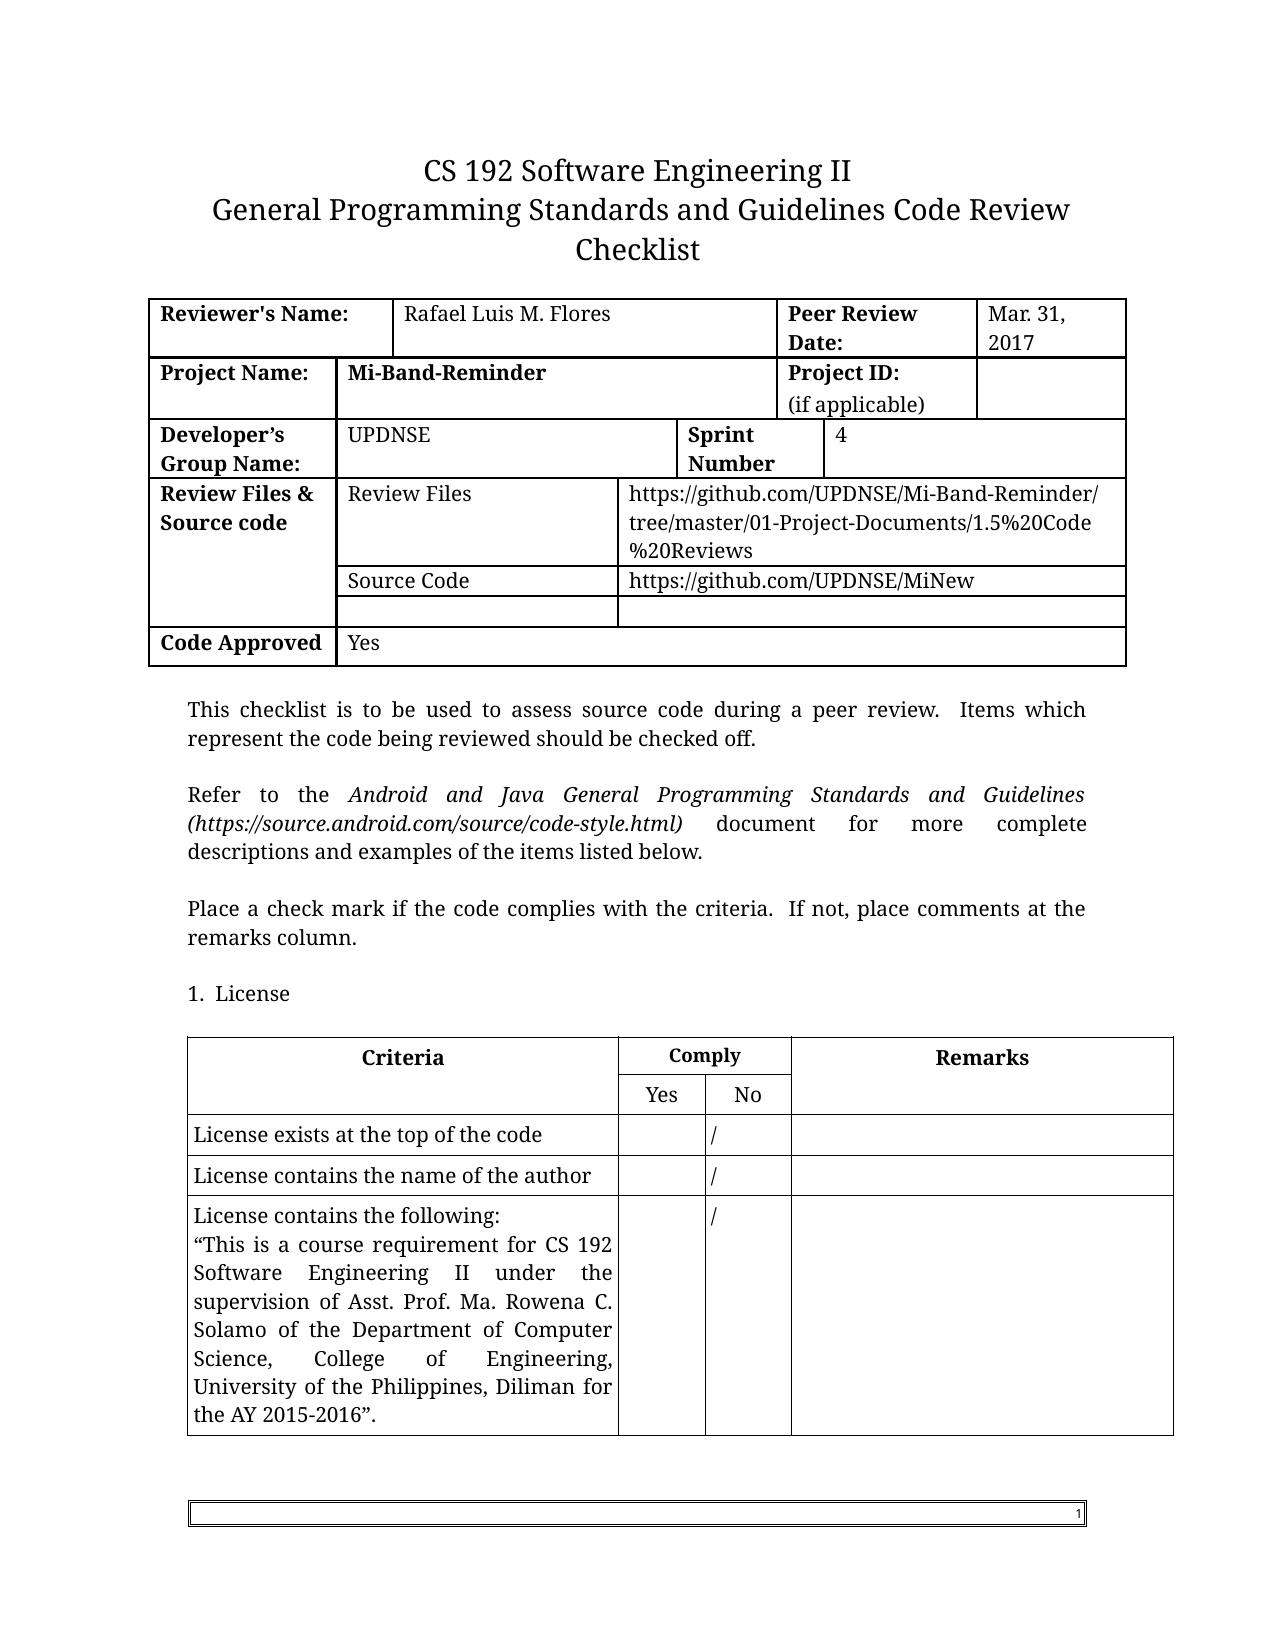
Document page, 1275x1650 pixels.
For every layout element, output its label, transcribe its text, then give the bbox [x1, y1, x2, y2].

text Place a check mark if the code complies with the criteria. If not, place comments at the remarks column. [187, 894, 1087, 951]
table_cell (if applicable) [778, 388, 976, 418]
table_cell License contains the following: “This is a course requirement for CS 192 Software Engineering II under the supervision of Asst. Prof. Ma. Rowena C. Solamo of the Department of Computer Science, College of Engineering, University of the Philippines, Diliman for the AY 2015-2016”. [188, 1196, 618, 1435]
table_cell No [706, 1075, 791, 1114]
table_cell UPDNSE [338, 420, 676, 477]
table_cell Project Name: [150, 359, 335, 418]
table_cell [792, 1115, 1173, 1155]
text This checklist is to be used to assess source code during a peer review. Items which represent the code being reviewed should be checked off. [187, 695, 1087, 752]
table_cell / [706, 1156, 791, 1195]
table_cell [792, 1196, 1173, 1435]
table_header Reviewer's Name: [150, 300, 392, 356]
text Refer to the Android and Java General Programming Standards and Guidelines (https://source.android.com/source/code-style.html) document for more complete descriptions and examples of the items listed below. [187, 781, 1087, 866]
table_cell / [706, 1115, 791, 1155]
table_cell [619, 597, 1125, 626]
table_cell https://github.com/UPDNSE/Mi-Band-Reminder/tree/master/01-Project-Documents/1.5%20Code%20Reviews [619, 479, 1125, 564]
table_cell Yes [619, 1075, 705, 1114]
table_cell [792, 1156, 1173, 1195]
table_cell Developer’s Group Name: [150, 420, 335, 477]
table_header Criteria [188, 1038, 618, 1114]
table_cell Project ID: [778, 359, 976, 388]
text 1. License [187, 979, 1087, 1008]
table_cell License contains the name of the author [188, 1156, 618, 1195]
table_cell [619, 1156, 705, 1195]
table_cell https://github.com/UPDNSE/MiNew [619, 567, 1125, 595]
table_cell Sprint Number [678, 420, 823, 477]
table_header Comply [619, 1038, 791, 1074]
table_header Mar. 31, 2017 [978, 300, 1125, 356]
table_cell Code Approved [150, 628, 335, 665]
table_header Peer Review Date: [778, 300, 976, 356]
table_cell Yes [338, 628, 1125, 665]
table_cell Review Files & Source code [150, 479, 335, 626]
table_cell [619, 1196, 705, 1435]
table_cell Mi-Band-Reminder [338, 359, 776, 418]
table_cell [619, 1115, 705, 1155]
table_cell 4 [825, 420, 1125, 477]
table_header Rafael Luis M. Flores [394, 300, 776, 356]
table_cell License exists at the top of the code [188, 1115, 618, 1155]
table_cell Source Code [338, 567, 617, 595]
text General Programming Standards and Guidelines Code Review Checklist [187, 190, 1087, 269]
table_cell Review Files [338, 479, 617, 564]
table_cell [338, 597, 617, 626]
table_cell / [706, 1196, 791, 1435]
text CS 192 Software Engineering II [187, 150, 1087, 190]
table_cell [978, 359, 1125, 418]
table_header Remarks [792, 1038, 1173, 1114]
